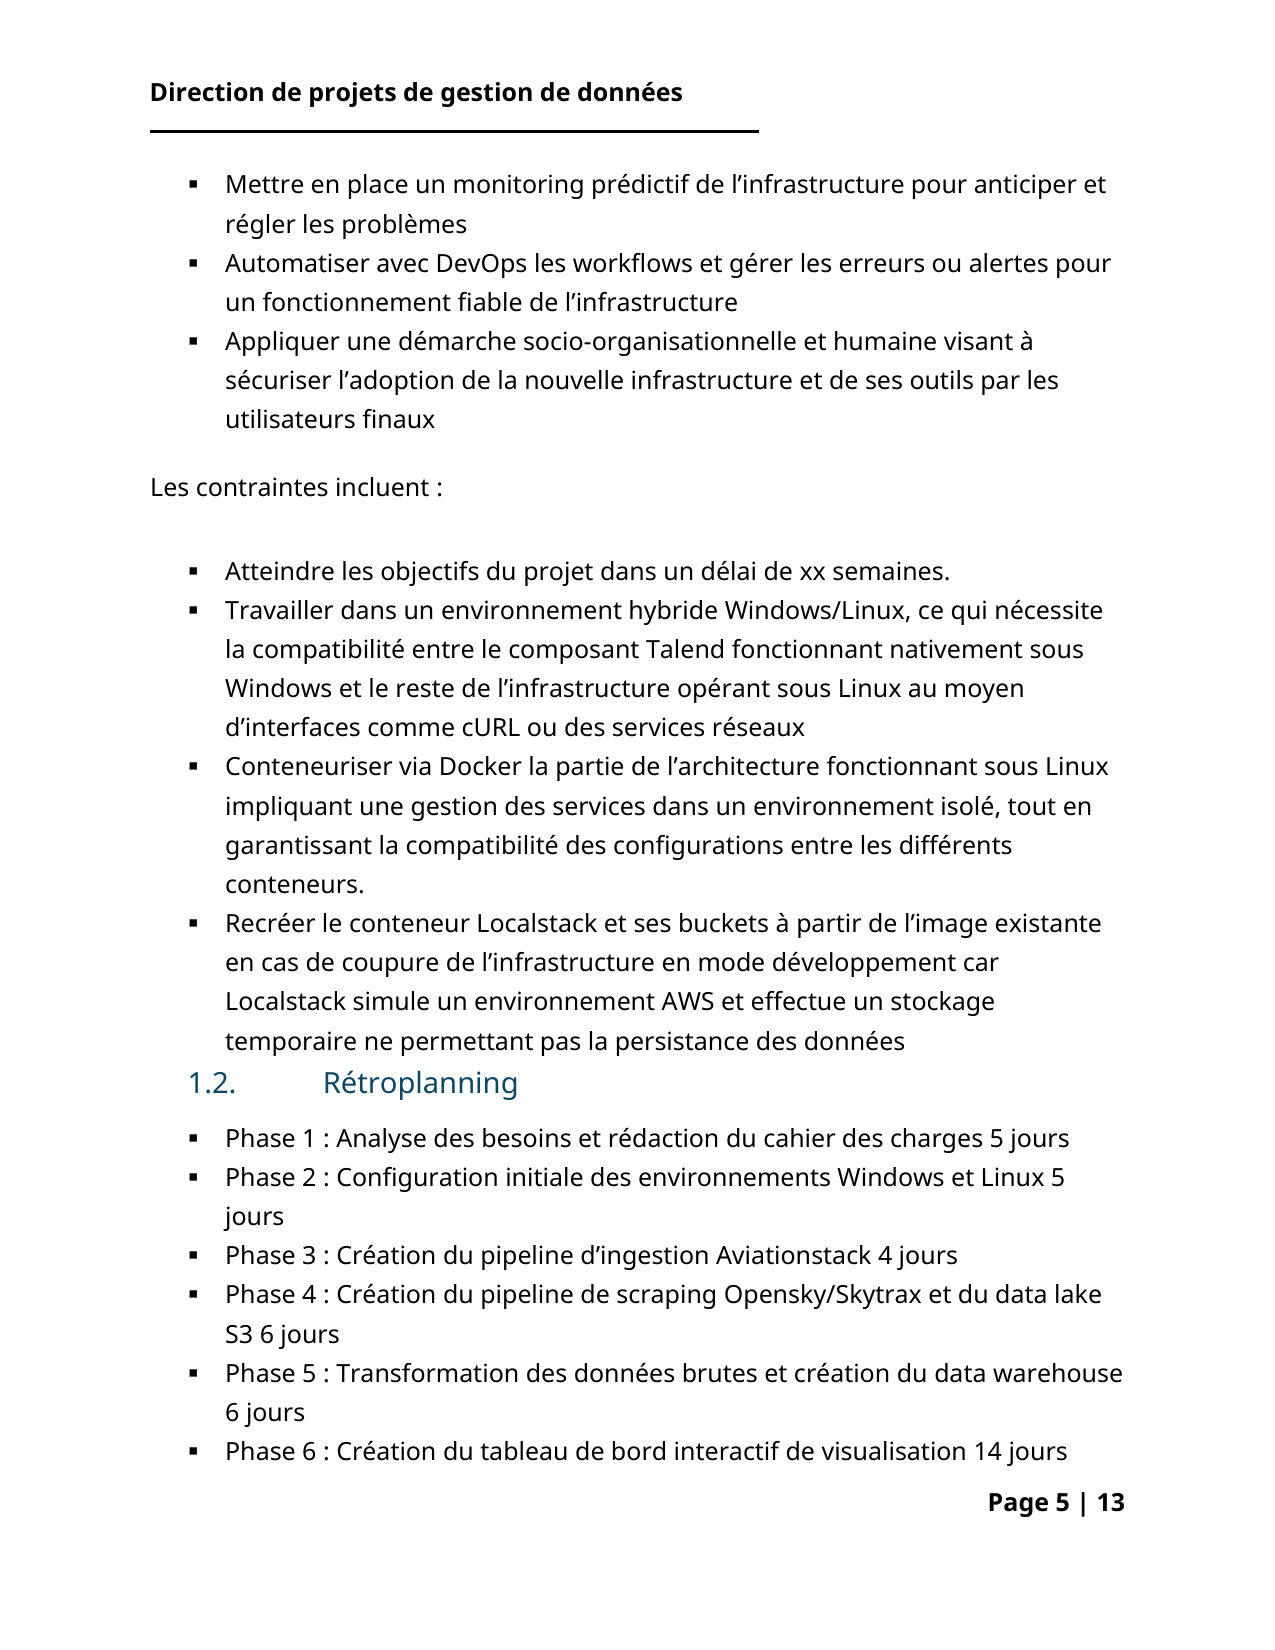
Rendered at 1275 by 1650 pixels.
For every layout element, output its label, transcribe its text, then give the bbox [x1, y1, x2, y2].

list Atteindre les objectifs du projet dans un délai de xx semaines. [187, 553, 1125, 587]
list Travailler dans un environnement hybride Windows/Linux, ce qui nécessite la compatibilité entre le composant Talend fonctionnant nativement sous Windows et le reste de l’infrastructure opérant sous Linux au moyen d’interfaces comme cURL ou des services réseaux [187, 592, 1125, 744]
list Appliquer une démarche socio-organisationnelle et humaine visant à sécuriser l’adoption de la nouvelle infrastructure et de ses outils par les utilisateurs finaux [187, 324, 1125, 436]
list Phase 3 : Création du pipeline d’ingestion Aviationstack 4 jours [187, 1238, 1125, 1272]
list Phase 1 : Analyse des besoins et rédaction du cahier des charges 5 jours [187, 1121, 1125, 1154]
list Conteneuriser via Docker la partie de l’architecture fonctionnant sous Linux impliquant une gestion des services dans un environnement isolé, tout en garantissant la compatibilité des configurations entre les différents conteneurs. [187, 749, 1125, 901]
list Phase 4 : Création du pipeline de scraping Opensky/Skytrax et du data lake S3 6 jours [187, 1277, 1125, 1350]
list Automatiser avec DevOps les workflows et gérer les erreurs ou alertes pour un fonctionnement fiable de l’infrastructure [187, 246, 1125, 319]
list Phase 5 : Transformation des données brutes et création du data warehouse 6 jours [187, 1356, 1125, 1429]
list Mettre en place un monitoring prédictif de l’infrastructure pour anticiper et régler les problèmes [187, 167, 1125, 240]
list Rétroplanning [187, 1062, 1125, 1102]
list Recréer le conteneur Localstack et ses buckets à partir de l’image existante en cas de coupure de l’infrastructure en mode développement car Localstack simule un environnement AWS et effectue un stockage temporaire ne permettant pas la persistance des données [187, 906, 1125, 1057]
list Phase 6 : Création du tableau de bord interactif de visualisation 14 jours [187, 1434, 1125, 1468]
text Les contraintes incluent : [150, 469, 1125, 503]
list Phase 2 : Configuration initiale des environnements Windows et Linux 5 jours [187, 1160, 1125, 1233]
